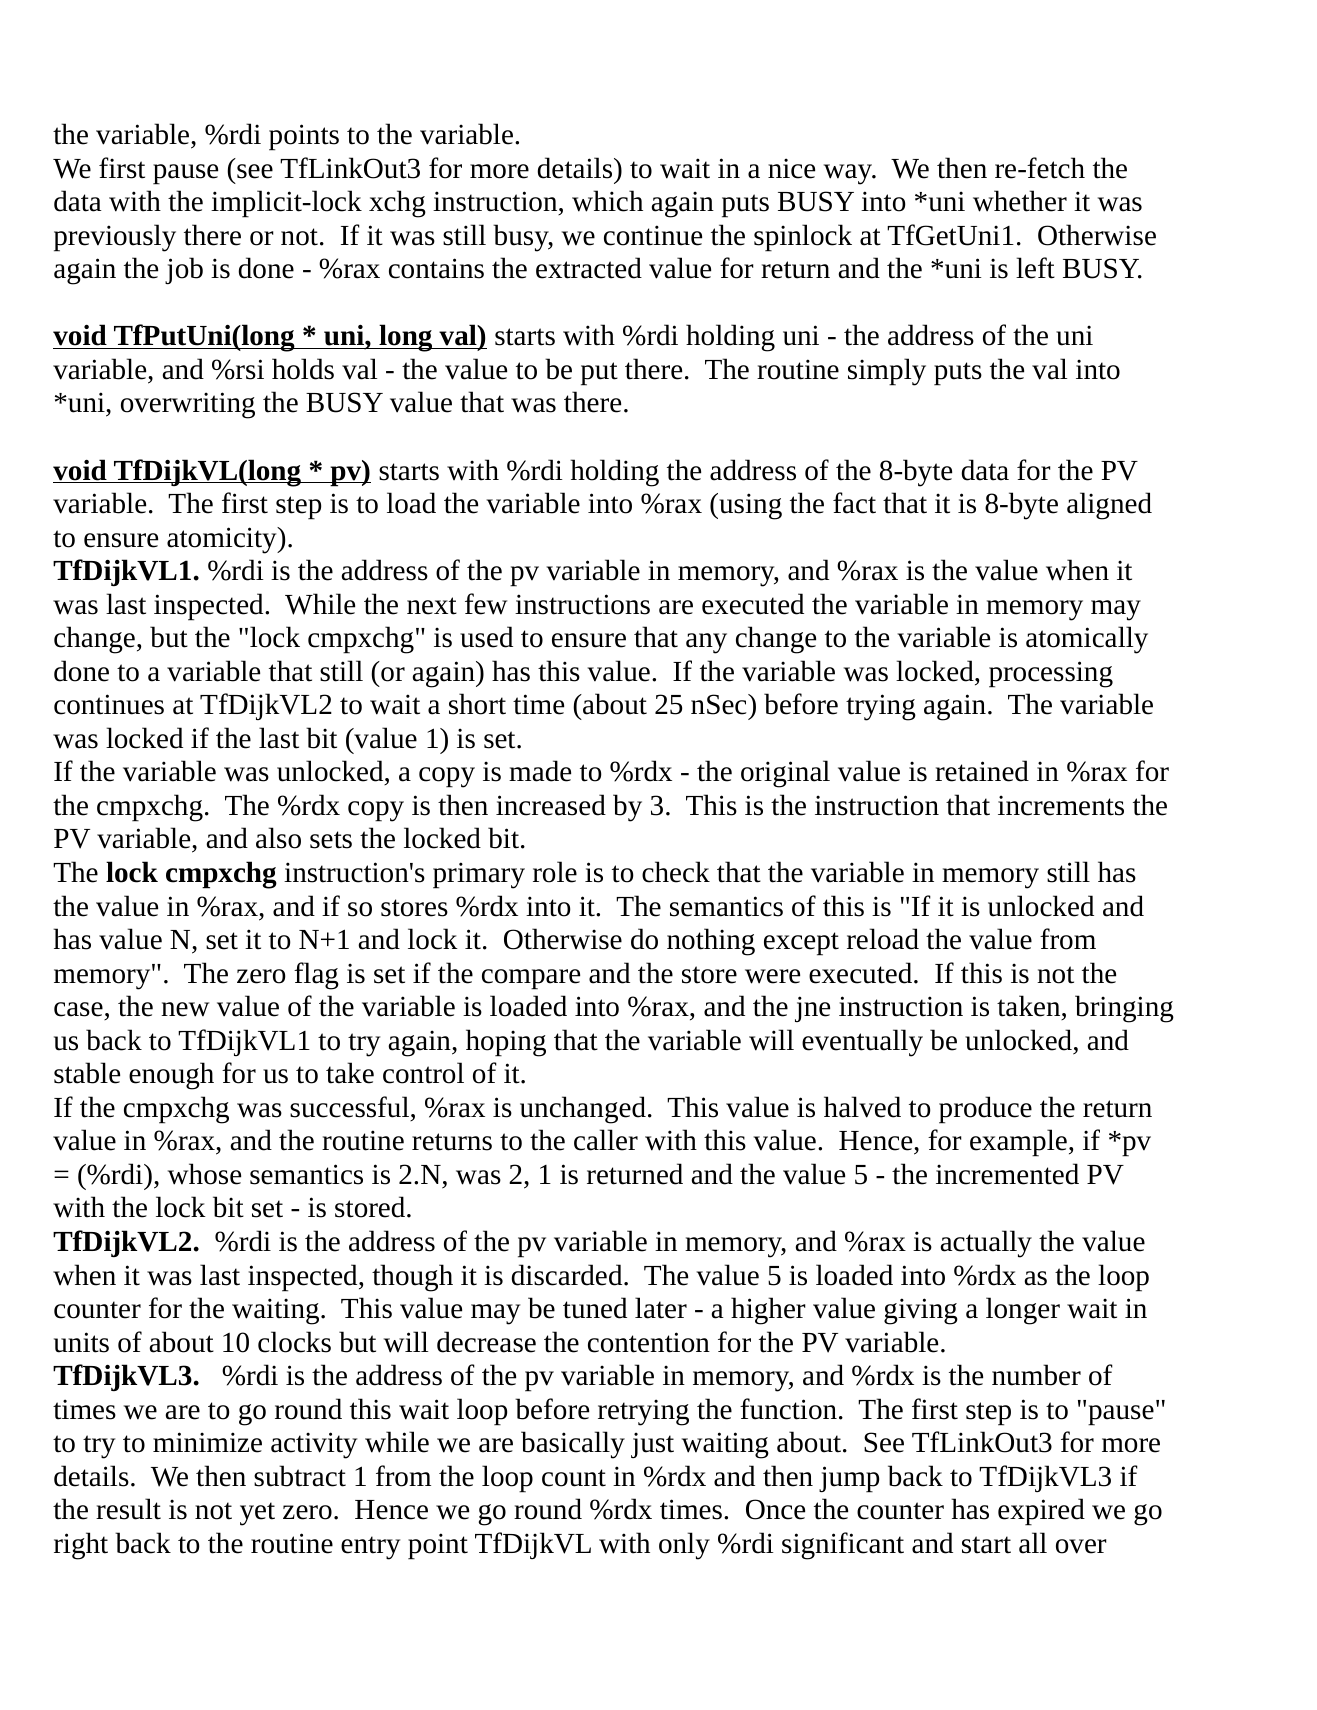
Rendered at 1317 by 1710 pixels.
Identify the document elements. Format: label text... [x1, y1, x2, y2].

text the variable, %rdi points to the variable. [53, 117, 1174, 151]
text TfDijkVL3. %rdi is the address of the pv variable in memory, and %rdx is the number of times we are to go round this wait loop before retrying the function. The first step is to "pause" to try to minimize activity while we are basically just waiting about. See TfLinkOut3 for more details. We then subtract 1 from the loop count in %rdx and then jump back to TfDijkVL3 if the result is not yet zero. Hence we go round %rdx times. Once the counter has expired we go right back to the routine entry point TfDijkVL with only %rdi significant and start all over [53, 1358, 1174, 1559]
text If the variable was unlocked, a copy is made to %rdx - the original value is retained in %rax for the cmpxchg. The %rdx copy is then increased by 3. This is the instruction that increments the PV variable, and also sets the locked bit. [53, 754, 1174, 855]
text void TfPutUni(long * uni, long val) starts with %rdi holding uni - the address of the uni variable, and %rsi holds val - the value to be put there. The routine simply puts the val into *uni, overwriting the BUSY value that was there. [53, 318, 1174, 419]
text If the cmpxchg was successful, %rax is unchanged. This value is halved to produce the return value in %rax, and the routine returns to the caller with this value. Hence, for example, if *pv = (%rdi), whose semantics is 2.N, was 2, 1 is returned and the value 5 - the incremented PV with the lock bit set - is stored. [53, 1090, 1174, 1224]
text The lock cmpxchg instruction's primary role is to check that the variable in memory still has the value in %rax, and if so stores %rdx into it. The semantics of this is "If it is unlocked and has value N, set it to N+1 and lock it. Otherwise do nothing except reload the value from memory". The zero flag is set if the compare and the store were executed. If this is not the case, the new value of the variable is loaded into %rax, and the jne instruction is taken, bringing us back to TfDijkVL1 to try again, hoping that the variable will eventually be unlocked, and stable enough for us to take control of it. [53, 855, 1174, 1090]
text TfDijkVL2. %rdi is the address of the pv variable in memory, and %rax is actually the value when it was last inspected, though it is discarded. The value 5 is loaded into %rdx as the loop counter for the waiting. This value may be tuned later - a higher value giving a longer wait in units of about 10 clocks but will decrease the contention for the PV variable. [53, 1224, 1174, 1358]
text void TfDijkVL(long * pv) starts with %rdi holding the address of the 8-byte data for the PV variable. The first step is to load the variable into %rax (using the fact that it is 8-byte aligned to ensure atomicity). [53, 453, 1174, 553]
text TfDijkVL1. %rdi is the address of the pv variable in memory, and %rax is the value when it was last inspected. While the next few instructions are executed the variable in memory may change, but the "lock cmpxchg" is used to ensure that any change to the variable is atomically done to a variable that still (or again) has this value. If the variable was locked, processing continues at TfDijkVL2 to wait a short time (about 25 nSec) before trying again. The variable was locked if the last bit (value 1) is set. [53, 553, 1174, 754]
text We first pause (see TfLinkOut3 for more details) to wait in a nice way. We then re-fetch the data with the implicit-lock xchg instruction, which again puts BUSY into *uni whether it was previously there or not. If it was still busy, we continue the spinlock at TfGetUni1. Otherwise again the job is done - %rax contains the extracted value for return and the *uni is left BUSY. [53, 151, 1174, 285]
